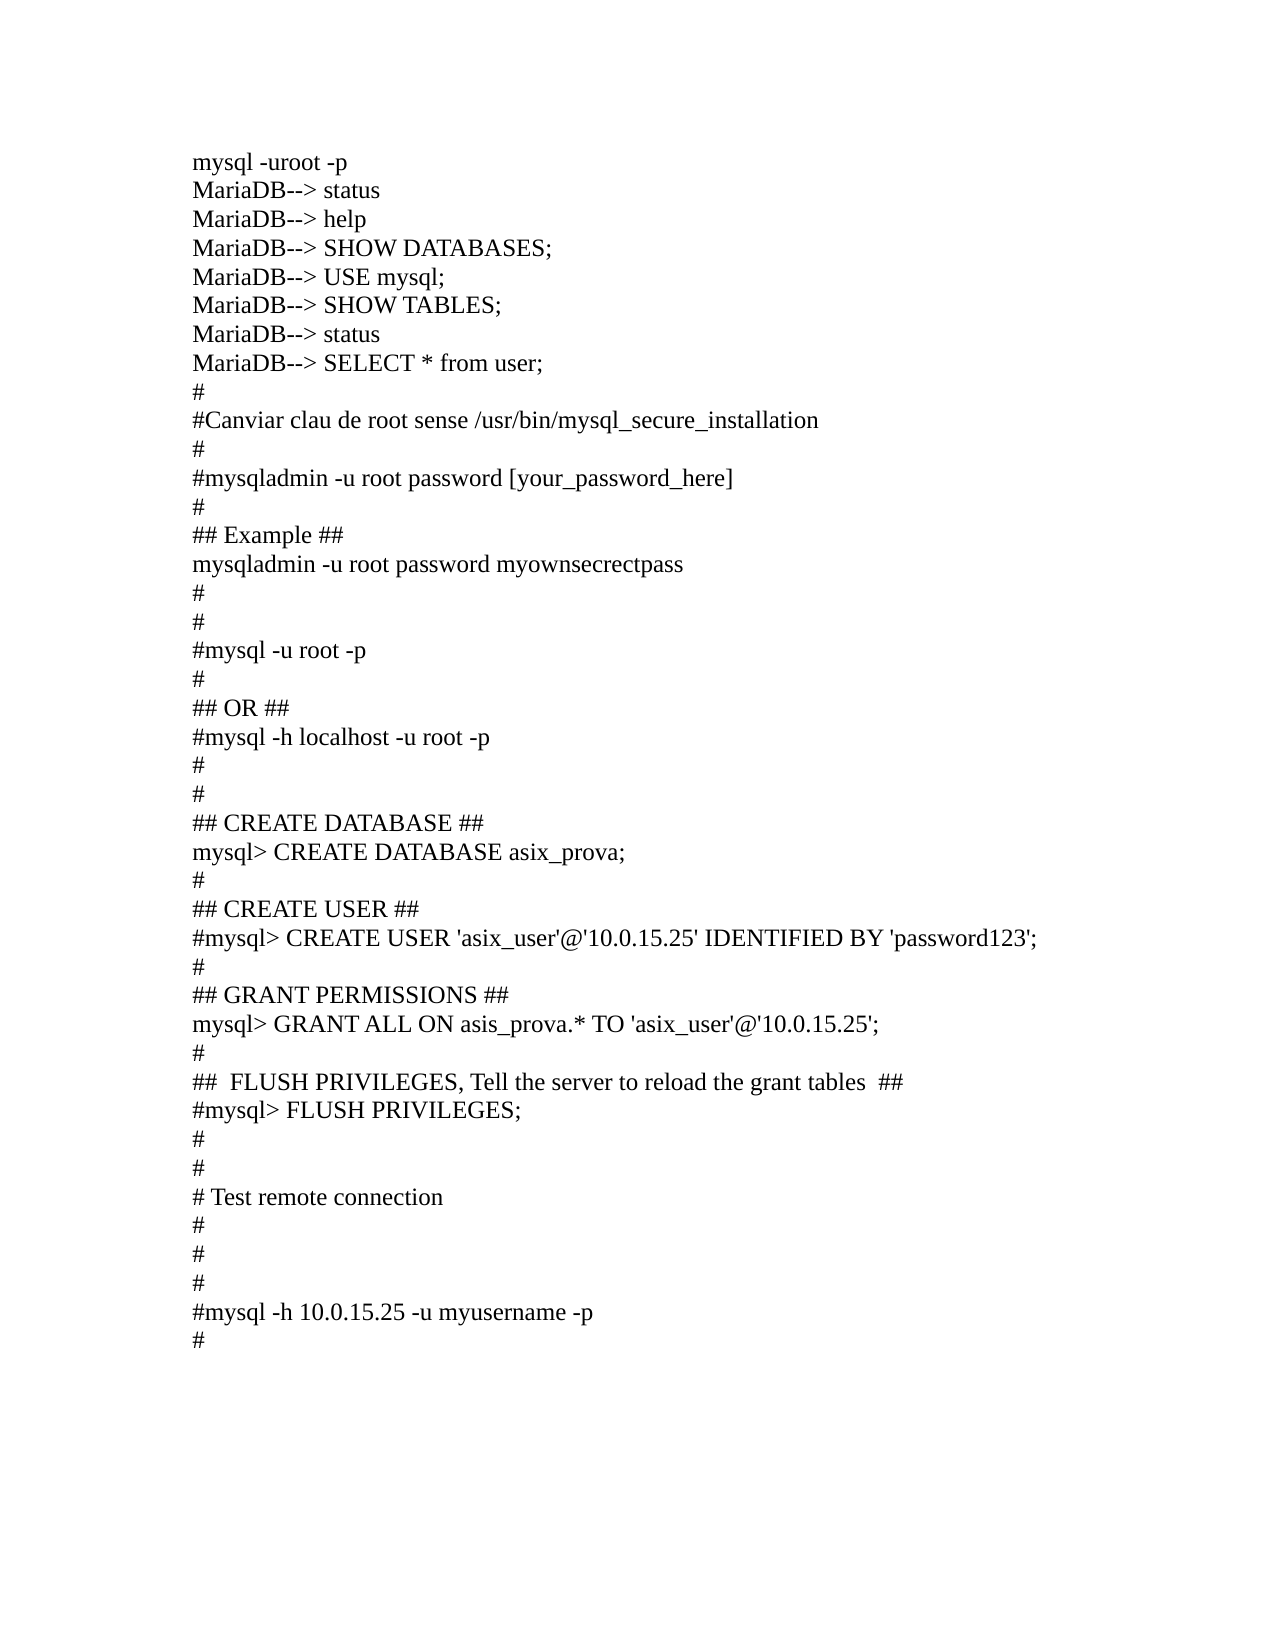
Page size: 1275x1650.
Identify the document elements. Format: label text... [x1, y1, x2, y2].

text mysql -uroot -p MariaDB--> status MariaDB--> help MariaDB--> SHOW DATABASES; MariaDB--> USE mysql; MariaDB--> SHOW TABLES; MariaDB--> status MariaDB--> SELECT * from user; # #Canviar clau de root sense /usr/bin/mysql_secure_installation # #mysqladmin -u root password [your_password_here] # ## Example ## mysqladmin -u root password myownsecrectpass # # #mysql -u root -p # ## OR ## #mysql -h localhost -u root -p # # ## CREATE DATABASE ## mysql> CREATE DATABASE asix_prova; # ## CREATE USER ## #mysql> CREATE USER 'asix_user'@'10.0.15.25' IDENTIFIED BY 'password123'; # ## GRANT PERMISSIONS ## mysql> GRANT ALL ON asis_prova.* TO 'asix_user'@'10.0.15.25'; # ## FLUSH PRIVILEGES, Tell the server to reload the grant tables ## #mysql> FLUSH PRIVILEGES; # # # Test remote connection # # # #mysql -h 10.0.15.25 -u myusername -p # [192, 118, 1157, 1354]
